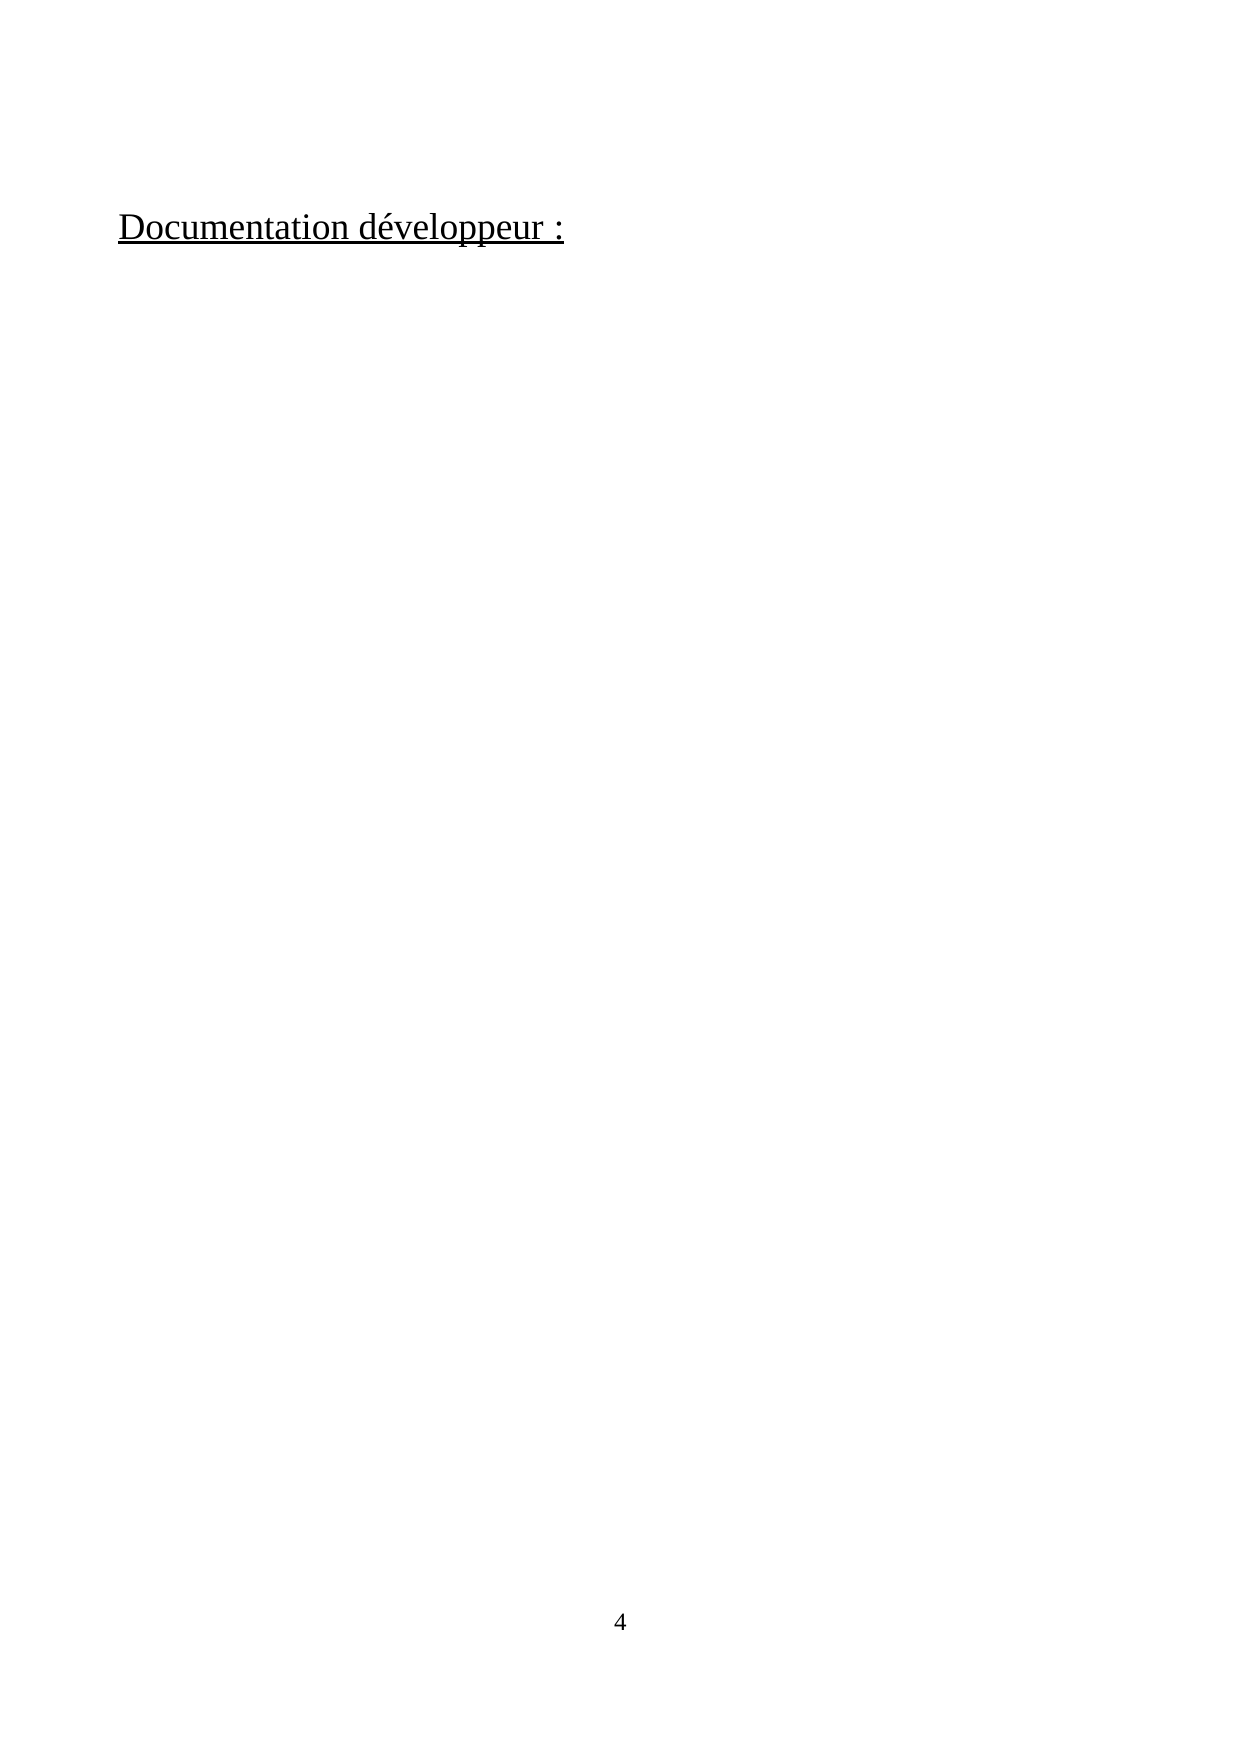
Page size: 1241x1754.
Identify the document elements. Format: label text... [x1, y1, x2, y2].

text Documentation développeur : [118, 204, 1122, 247]
